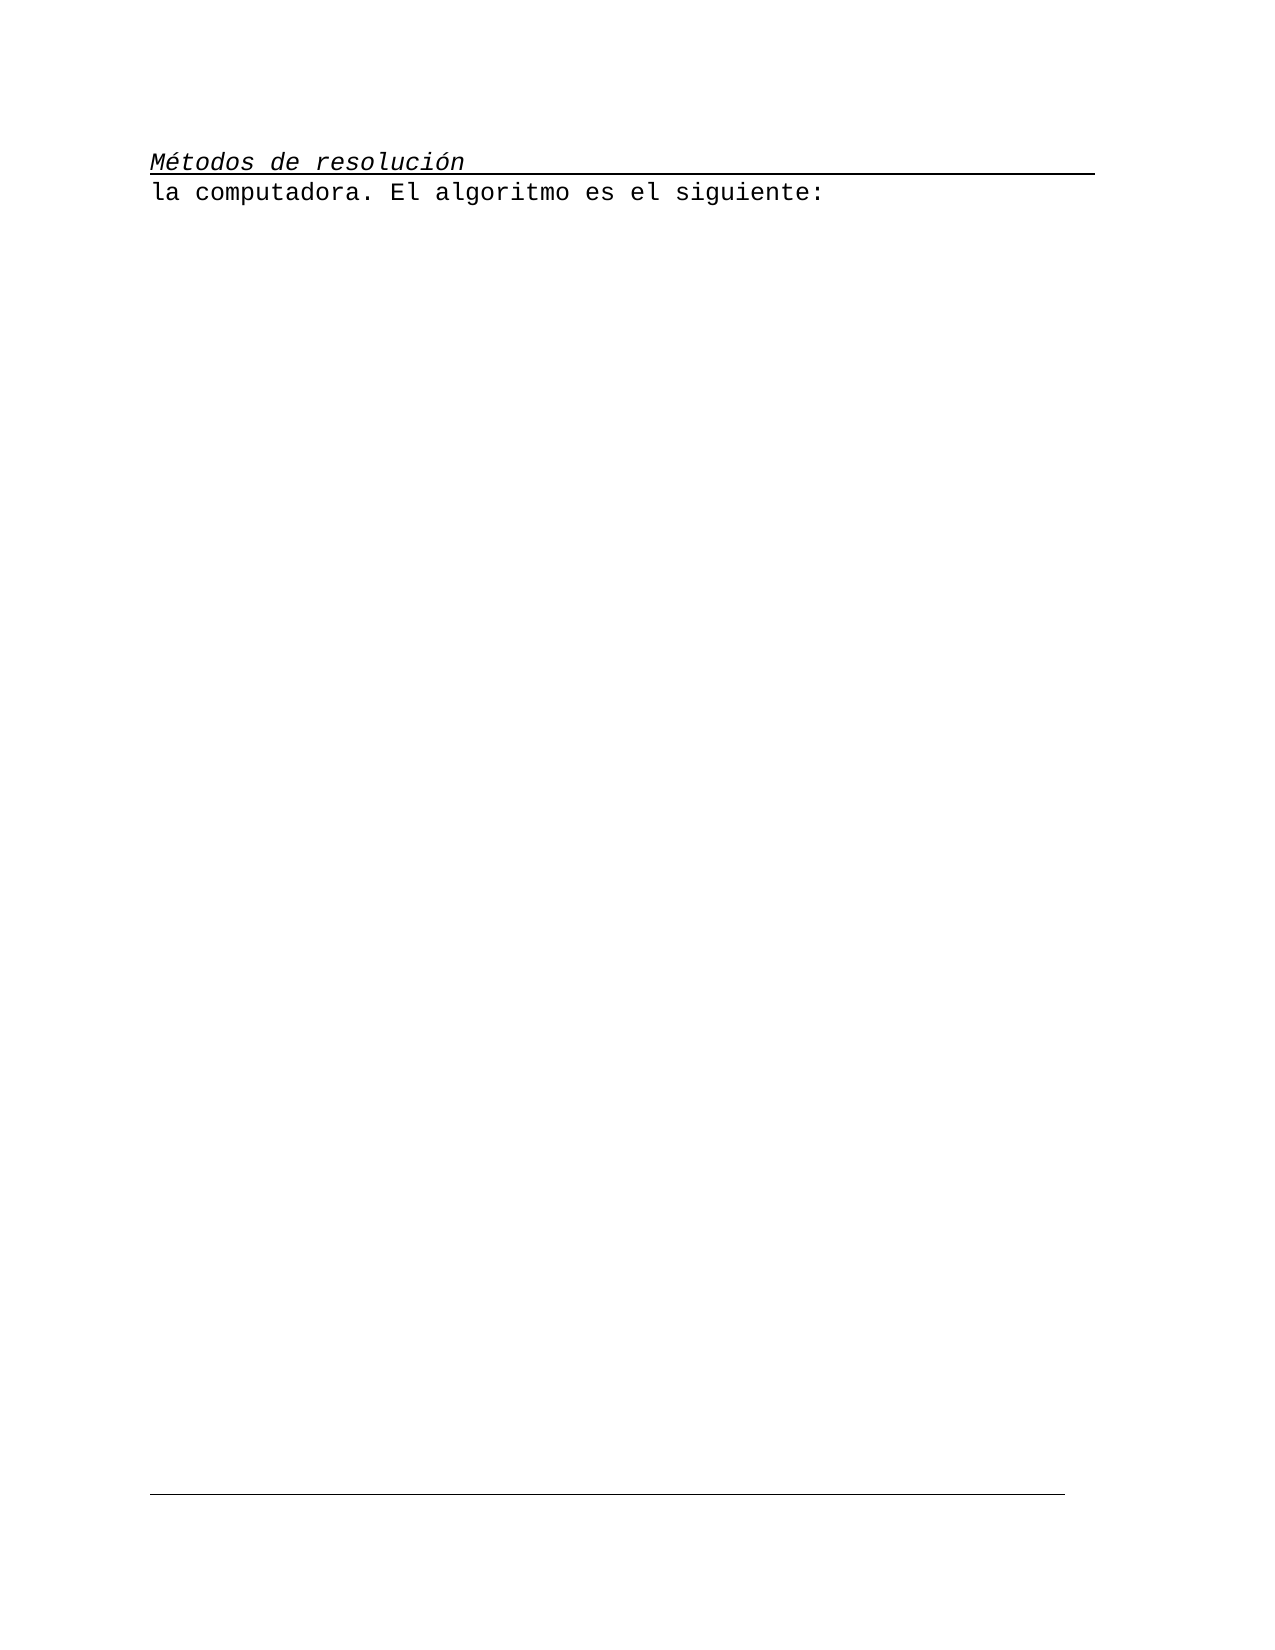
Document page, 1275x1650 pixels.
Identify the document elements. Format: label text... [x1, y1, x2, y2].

text la computadora. El algoritmo es el siguiente: [150, 179, 1125, 208]
